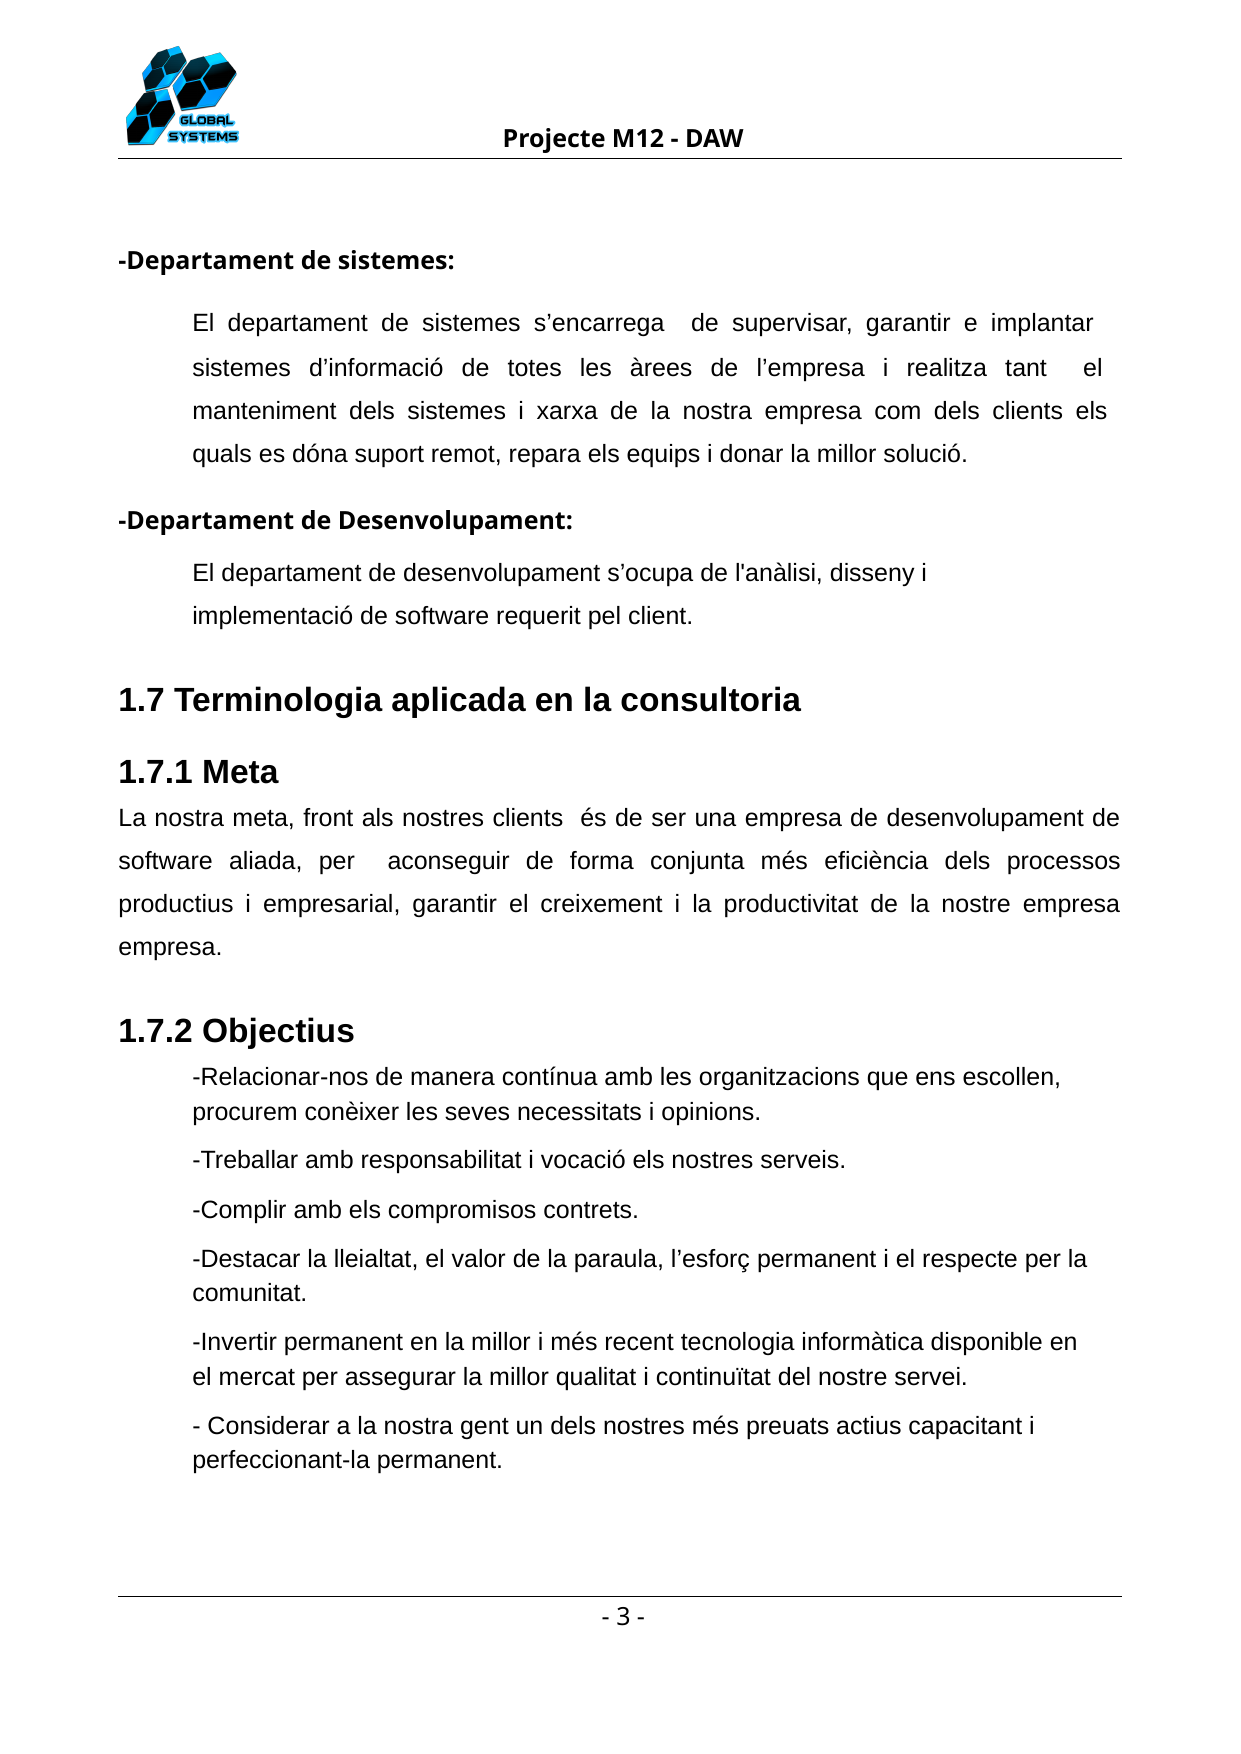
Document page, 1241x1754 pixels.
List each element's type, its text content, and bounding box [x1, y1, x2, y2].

text -Complir amb els compromisos contrets. [118, 1194, 1122, 1223]
text -Departament de sistemes: [118, 243, 1122, 277]
text -Destacar la lleialtat, el valor de la paraula, l’esforç permanent i el respecte per la comunitat. [118, 1244, 1122, 1307]
subtitle 1.7.2 Objectius [118, 1011, 1122, 1049]
text -Relacionar-nos de manera contínua amb les organitzacions que ens escollen, procurem conèixer les seves necessitats i opinions. [118, 1062, 1122, 1125]
text - Considerar a la nostra gent un dels nostres més preuats actius capacitant i perfeccionant-la permanent. [118, 1411, 1122, 1474]
subtitle 1.7.1 Meta [118, 752, 1122, 790]
subtitle 1.7 Terminologia aplicada en la consultoria [118, 680, 1122, 718]
text -Invertir permanent en la millor i més recent tecnologia informàtica disponible en el mercat per assegurar la millor qualitat i continuïtat del nostre servei. [118, 1327, 1122, 1390]
text -Treballar amb responsabilitat i vocació els nostres serveis. [118, 1146, 1122, 1174]
text El departament de desenvolupament s’ocupa de l'anàlisi, disseny i implementació de software requerit pel client. [118, 558, 1122, 630]
text -Departament de Desenvolupament: [118, 503, 1122, 537]
picture [121, 20, 243, 165]
text El departament de sistemes s’encarrega de supervisar, garantir e implantar sistemes d’informació de totes les àrees de l’empresa i realitza tant el manteniment dels sistemes i xarxa de la nostra empresa com dels clients els quals es dóna suport remot, repara els equips i donar la millor solució. [118, 304, 1122, 468]
text La nostra meta, front als nostres clients és de ser una empresa de desenvolupament de software aliada, per aconseguir de forma conjunta més eficiència dels processos productius i empresarial, garantir el creixement i la productivitat de la nostre empresa empresa. [118, 803, 1122, 961]
